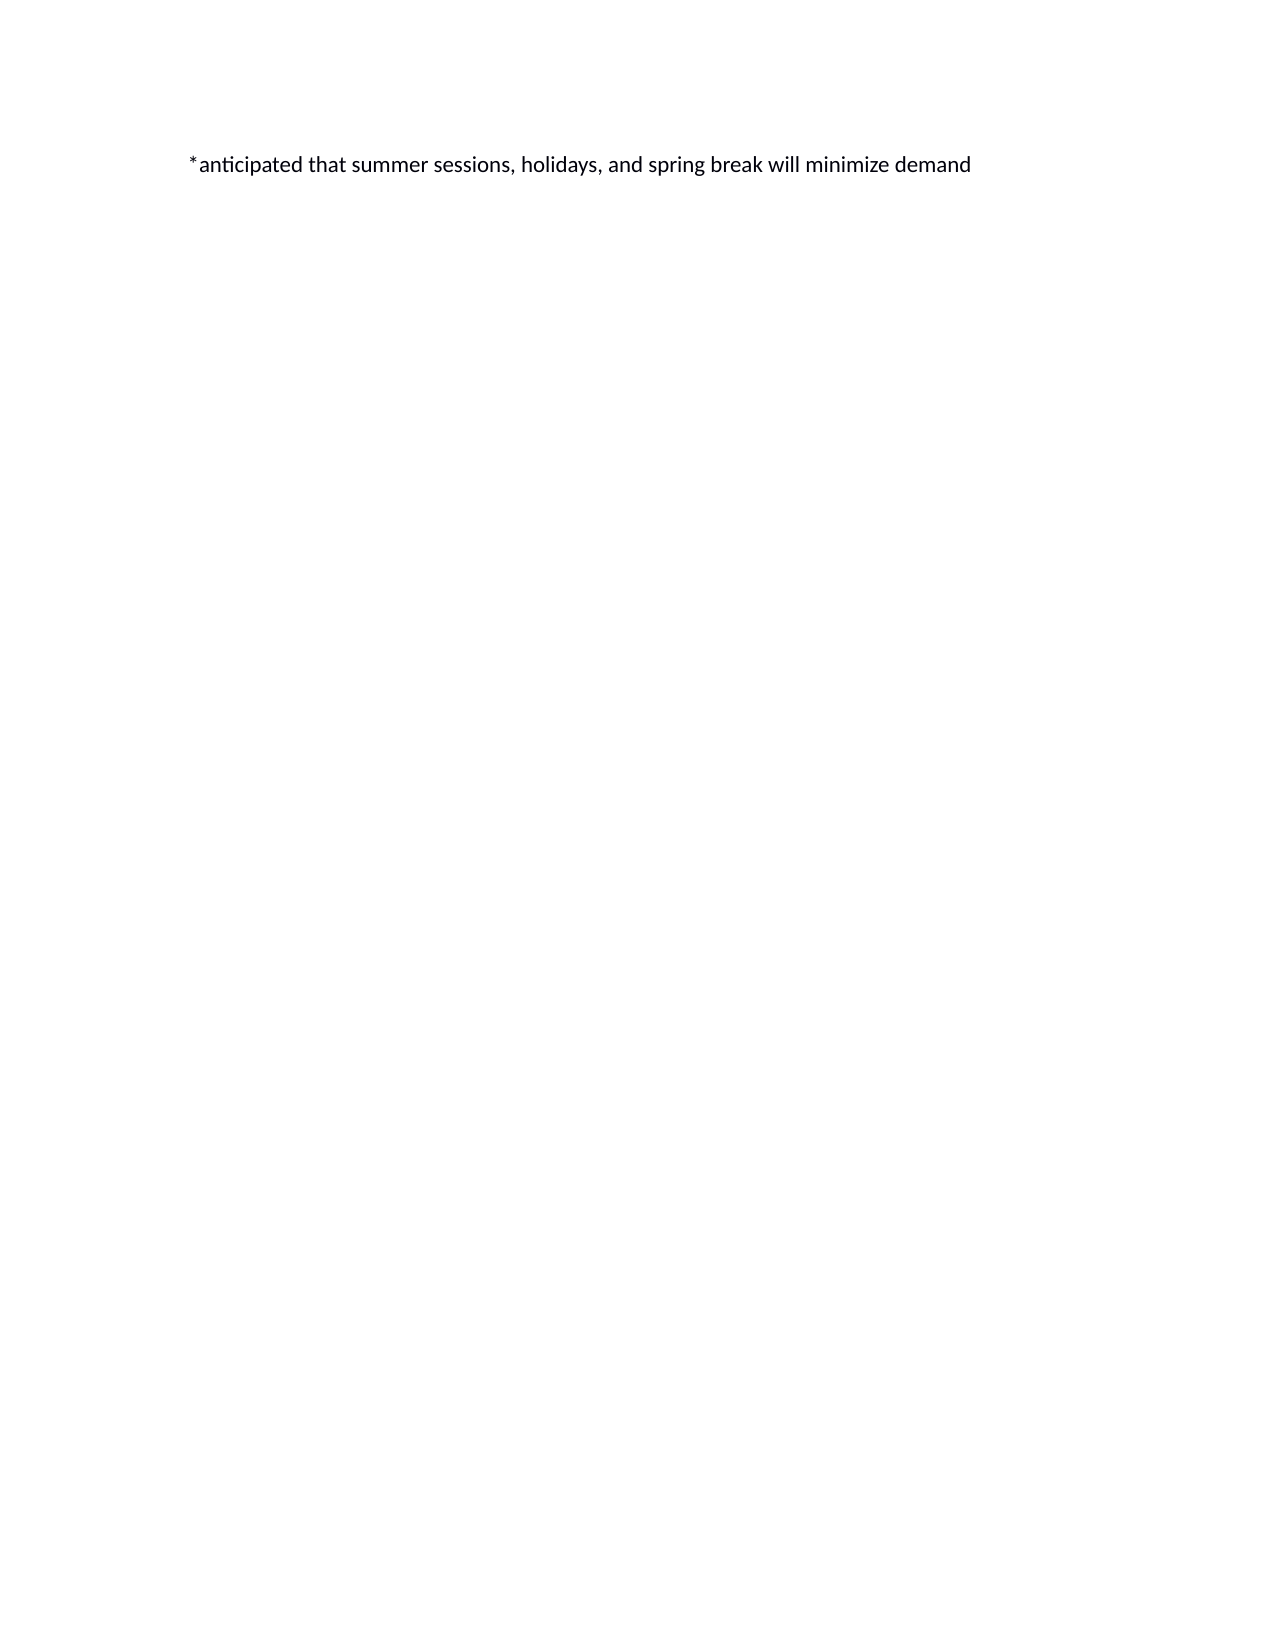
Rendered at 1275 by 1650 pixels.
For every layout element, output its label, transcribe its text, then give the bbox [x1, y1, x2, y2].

text *anticipated that summer sessions, holidays, and spring break will minimize demand [187, 150, 1087, 179]
